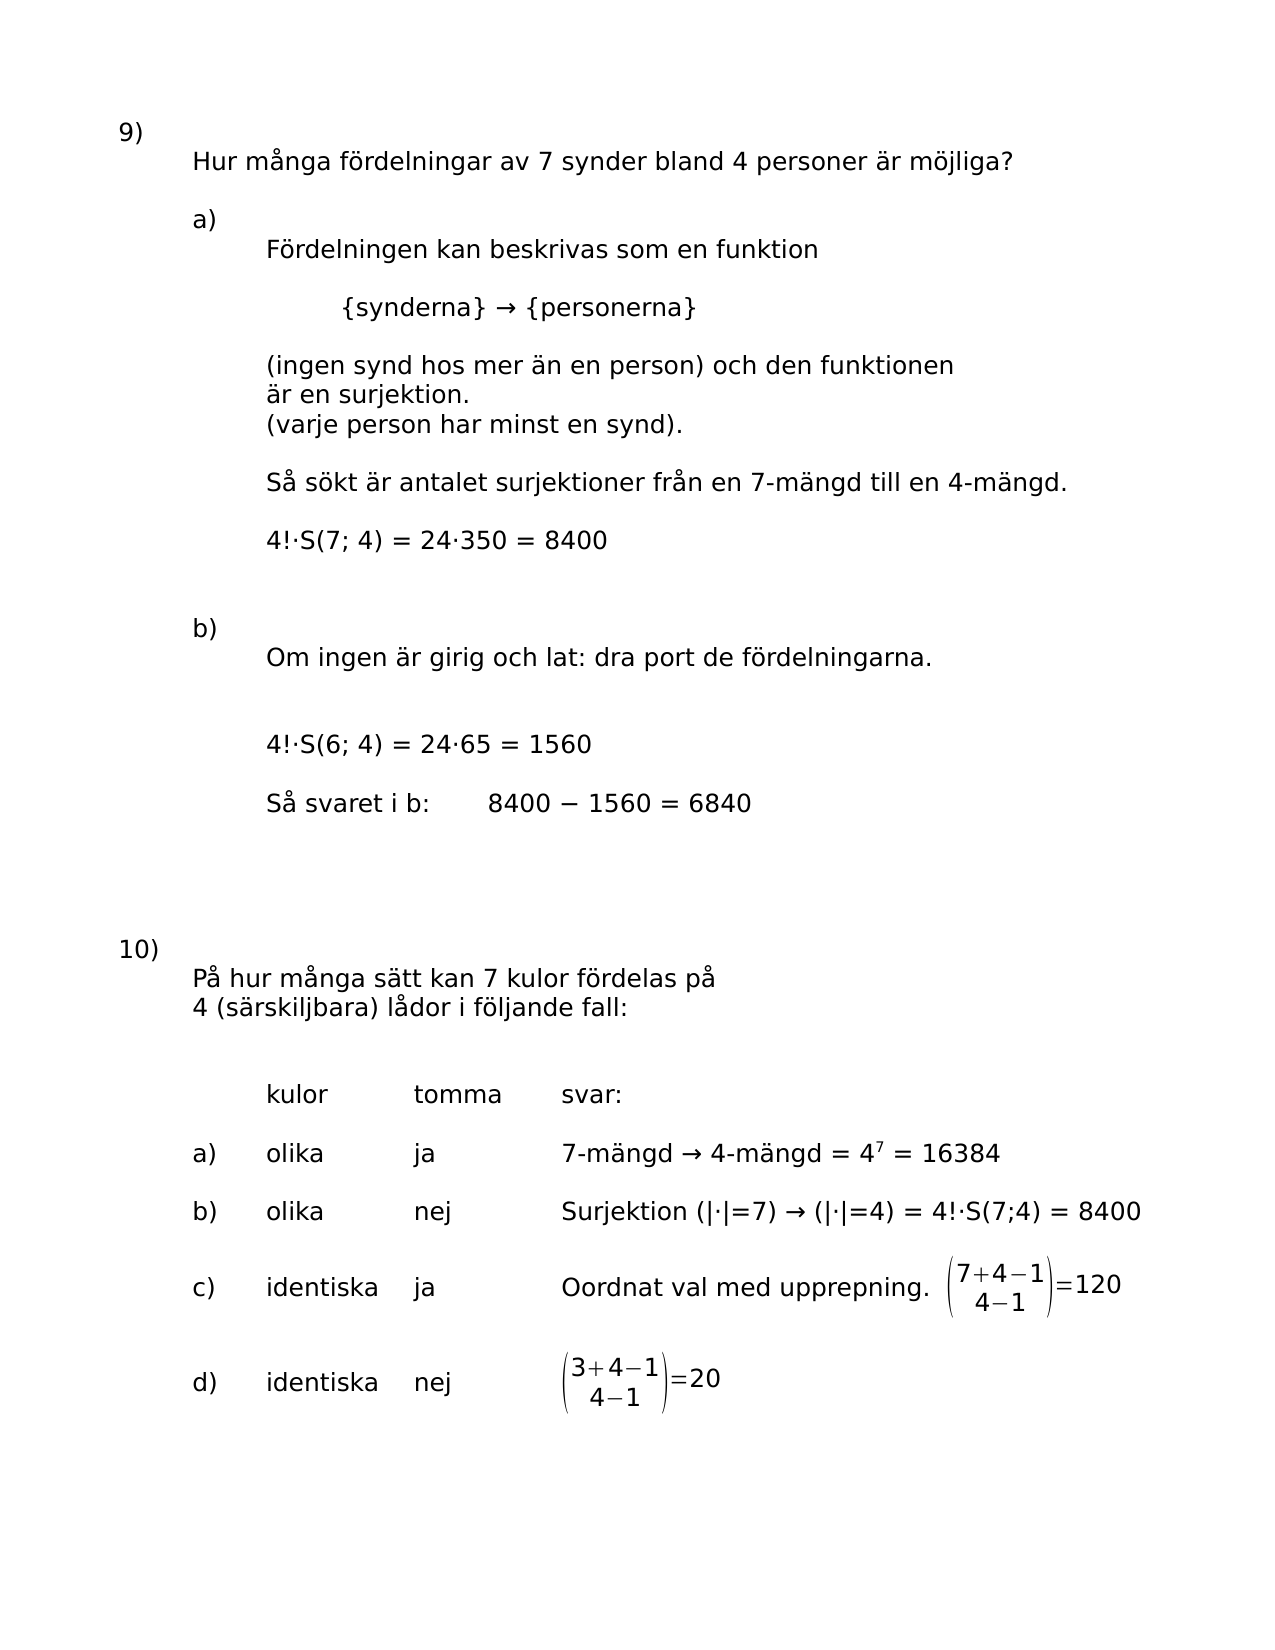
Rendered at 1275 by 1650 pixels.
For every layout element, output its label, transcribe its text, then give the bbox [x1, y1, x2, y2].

text b) [118, 614, 1157, 643]
text kulor tomma svar: [118, 1081, 1157, 1110]
text a) [118, 206, 1157, 235]
text 4!⋅S(6; 4) = 24⋅65 = 1560 [118, 731, 1157, 760]
text b) olika nej Surjektion (|⋅|=7) → (|⋅|=4) = 4!⋅S(7;4) = 8400 [118, 1197, 1157, 1226]
text är en surjektion. [118, 381, 1157, 410]
text På hur många sätt kan 7 kulor fördelas på [118, 964, 1157, 993]
text Fördelningen kan beskrivas som en funktion [118, 235, 1157, 264]
text 4!⋅S(7; 4) = 24⋅350 = 8400 [118, 526, 1157, 556]
text c) identiska ja Oordnat val med upprepning. [118, 1256, 1157, 1321]
text Så sökt är antalet surjektioner från en 7-mängd till en 4-mängd. [118, 468, 1157, 497]
text 10) [118, 935, 1157, 964]
text 9) [118, 118, 1157, 147]
text Så svaret i b: 8400 − 1560 = 6840 [118, 789, 1157, 818]
text Om ingen är girig och lat: dra port de fördelningarna. [118, 643, 1157, 672]
text (ingen synd hos mer än en person) och den funktionen [118, 351, 1157, 381]
text a) olika ja 7-mängd → 4-mängd = 47 = 16384 [118, 1139, 1157, 1168]
text {synderna} → {personerna} [118, 293, 1157, 322]
text Hur många fördelningar av 7 synder bland 4 personer är möjliga? [118, 147, 1157, 176]
text d) identiska nej [118, 1350, 1157, 1415]
text (varje person har minst en synd). [118, 410, 1157, 439]
text 4 (särskiljbara) lådor i följande fall: [118, 993, 1157, 1022]
